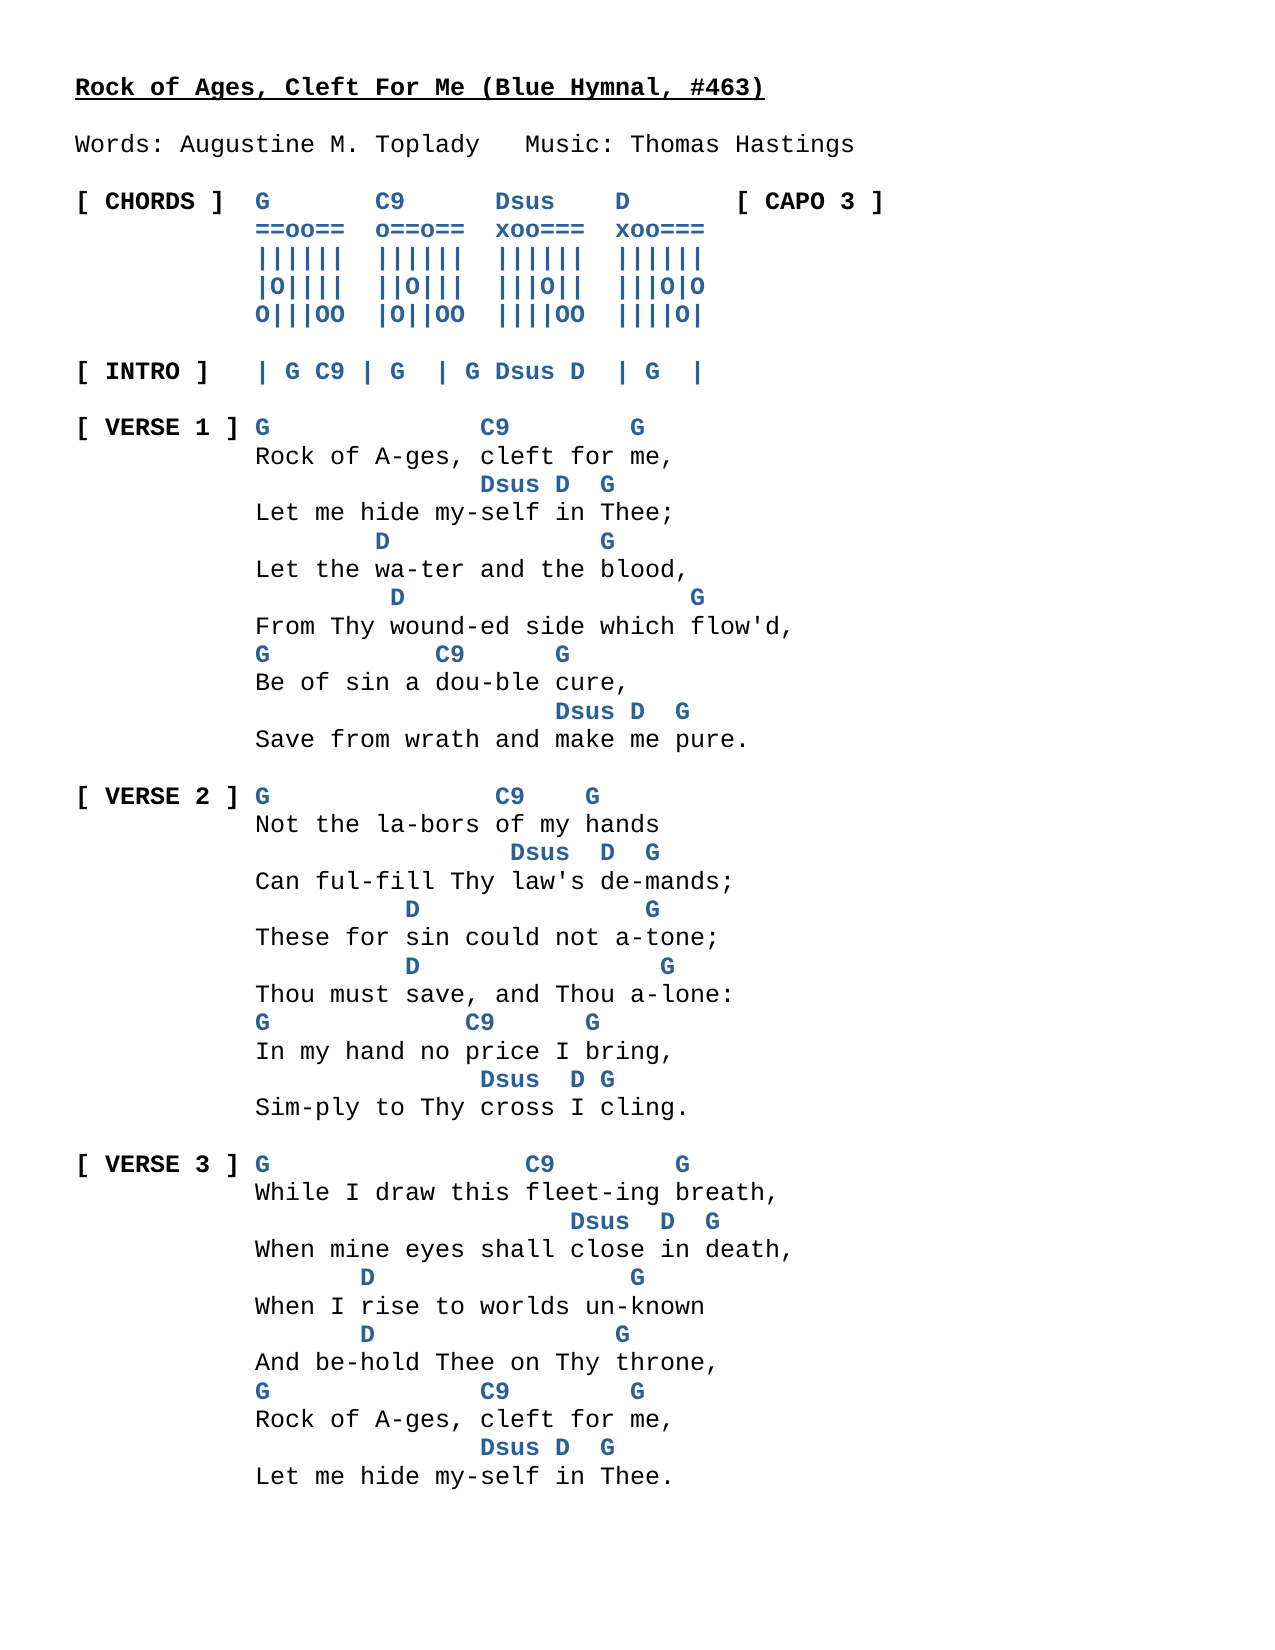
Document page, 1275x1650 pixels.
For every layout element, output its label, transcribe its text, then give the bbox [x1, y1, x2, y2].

text Dsus D G [75, 1208, 1200, 1237]
text D G [75, 1322, 1200, 1350]
text Not the la-bors of my hands [75, 812, 1200, 840]
text [ VERSE 2 ] G C9 G [75, 783, 1200, 812]
text Dsus D G [75, 840, 1200, 868]
text D G [75, 585, 1200, 613]
text Let the wa-ter and the blood, [75, 557, 1200, 585]
text [ CHORDS ] G C9 Dsus D [ CAPO 3 ] [75, 188, 1200, 217]
text [ VERSE 3 ] G C9 G While I draw this fleet-ing breath, [75, 1152, 1200, 1208]
text G C9 G [75, 1378, 1200, 1407]
text In my hand no price I bring, [75, 1038, 1200, 1067]
text Let me hide my-self in Thee; [75, 500, 1200, 528]
text [ VERSE 1 ] G C9 G [75, 415, 1200, 443]
text From Thy wound-ed side which flow'd, [75, 613, 1200, 642]
text D G [75, 953, 1200, 982]
text Dsus D G [75, 472, 1200, 500]
text D G [75, 1265, 1200, 1293]
text Thou must save, and Thou a-lone: [75, 982, 1200, 1010]
text Save from wrath and make me pure. [75, 727, 1200, 755]
text [ INTRO ] | G C9 | G | G Dsus D | G | [75, 358, 1200, 387]
text |||||| |||||| |||||| |||||| [75, 245, 1200, 273]
text When mine eyes shall close in death, [75, 1237, 1200, 1265]
text O|||OO |O||OO ||||OO ||||O| [75, 302, 1200, 358]
text Be of sin a dou-ble cure, [75, 670, 1200, 698]
text G C9 G [75, 1010, 1200, 1038]
text Can ful-fill Thy law's de-mands; [75, 868, 1200, 897]
text ==oo== o==o== xoo=== xoo=== [75, 217, 1200, 245]
text When I rise to worlds un-known [75, 1293, 1200, 1322]
text Rock of Ages, Cleft For Me (Blue Hymnal, #463) [75, 75, 1200, 132]
text Let me hide my-self in Thee. [75, 1463, 1200, 1492]
text These for sin could not a-tone; [75, 925, 1200, 953]
text Dsus D G [75, 1435, 1200, 1463]
text G C9 G [75, 642, 1200, 670]
text |O|||| ||O||| |||O|| |||O|O [75, 273, 1200, 302]
text Dsus D G [75, 698, 1200, 727]
text Rock of A-ges, cleft for me, [75, 443, 1200, 472]
text D G [75, 528, 1200, 557]
text Sim-ply to Thy cross I cling. [75, 1095, 1200, 1123]
text Words: Augustine M. Toplady Music: Thomas Hastings [75, 132, 1200, 160]
text Dsus D G [75, 1067, 1200, 1095]
text D G [75, 897, 1200, 925]
text Rock of A-ges, cleft for me, [75, 1407, 1200, 1435]
text And be-hold Thee on Thy throne, [75, 1350, 1200, 1378]
